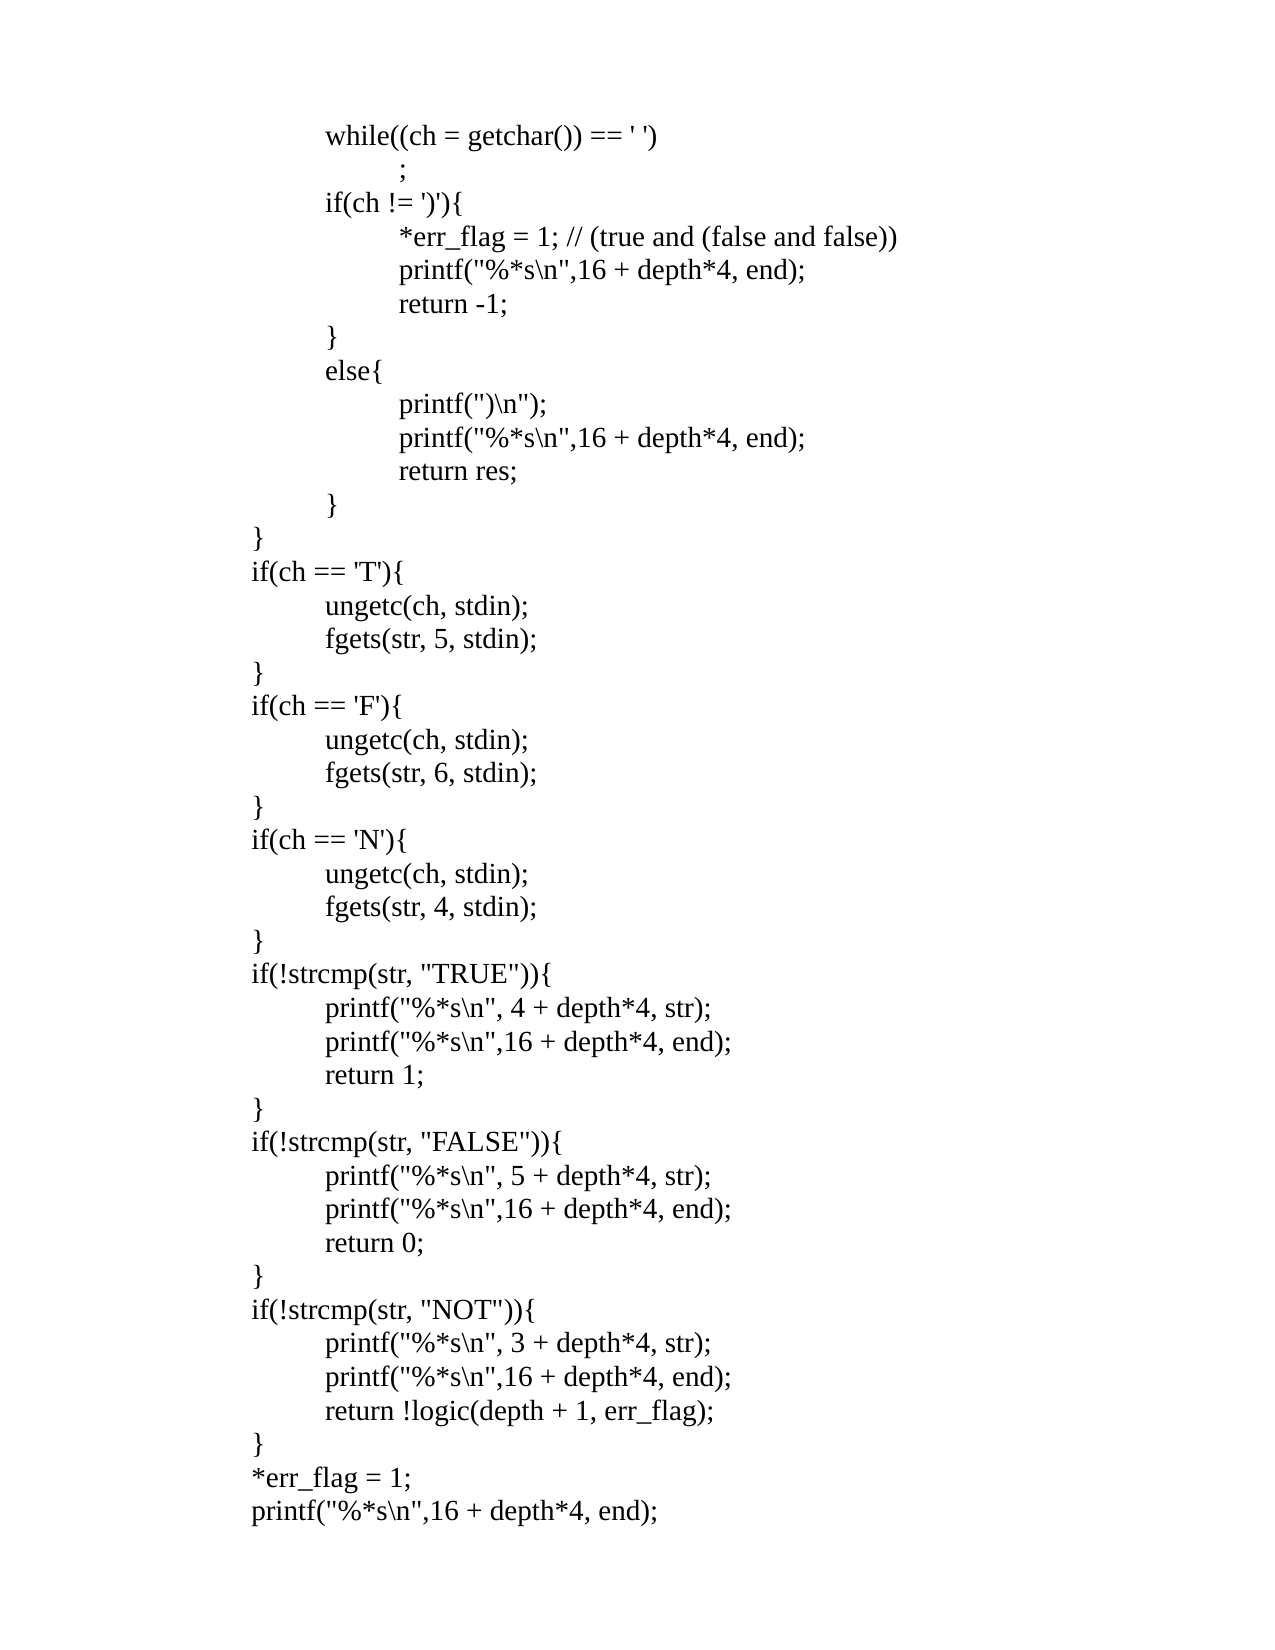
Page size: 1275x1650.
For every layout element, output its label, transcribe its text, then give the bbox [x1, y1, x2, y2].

text fgets(str, 4, stdin); [177, 889, 1186, 923]
text } [177, 319, 1186, 353]
text printf("%*s\n",16 + depth*4, end); [177, 252, 1186, 286]
text printf("%*s\n", 4 + depth*4, str); [177, 990, 1186, 1024]
text if(ch == 'N'){ [177, 822, 1186, 856]
text printf("%*s\n",16 + depth*4, end); [177, 1191, 1186, 1225]
text return !logic(depth + 1, err_flag); [177, 1393, 1186, 1426]
text printf(")\n"); [177, 386, 1186, 420]
text if(!strcmp(str, "TRUE")){ [177, 957, 1186, 990]
text } [177, 923, 1186, 957]
text while((ch = getchar()) == ' ') [177, 118, 1186, 152]
text ; [177, 152, 1186, 185]
text *err_flag = 1; [177, 1460, 1186, 1493]
text fgets(str, 5, stdin); [177, 621, 1186, 655]
text printf("%*s\n",16 + depth*4, end); [177, 1024, 1186, 1057]
text else{ [177, 353, 1186, 386]
text } [177, 1091, 1186, 1124]
text return res; [177, 453, 1186, 487]
text if(ch == 'F'){ [177, 688, 1186, 722]
text ungetc(ch, stdin); [177, 722, 1186, 755]
text return 1; [177, 1057, 1186, 1091]
text return -1; [177, 286, 1186, 319]
text printf("%*s\n",16 + depth*4, end); [177, 420, 1186, 453]
text if(ch != ')'){ [177, 185, 1186, 219]
text } [177, 789, 1186, 822]
text if(!strcmp(str, "FALSE")){ [177, 1124, 1186, 1158]
text printf("%*s\n", 3 + depth*4, str); [177, 1326, 1186, 1359]
text } [177, 1258, 1186, 1292]
text *err_flag = 1; // (true and (false and false)) [177, 219, 1186, 252]
text } [177, 521, 1186, 554]
text } [177, 487, 1186, 521]
text if(!strcmp(str, "NOT")){ [177, 1292, 1186, 1326]
text } [177, 1426, 1186, 1460]
text } [177, 655, 1186, 688]
text ungetc(ch, stdin); [177, 856, 1186, 889]
text fgets(str, 6, stdin); [177, 755, 1186, 789]
text printf("%*s\n",16 + depth*4, end); [177, 1359, 1186, 1393]
text return 0; [177, 1225, 1186, 1258]
text printf("%*s\n",16 + depth*4, end); [177, 1493, 1186, 1527]
text printf("%*s\n", 5 + depth*4, str); [177, 1158, 1186, 1191]
text ungetc(ch, stdin); [177, 588, 1186, 621]
text if(ch == 'T'){ [177, 554, 1186, 588]
